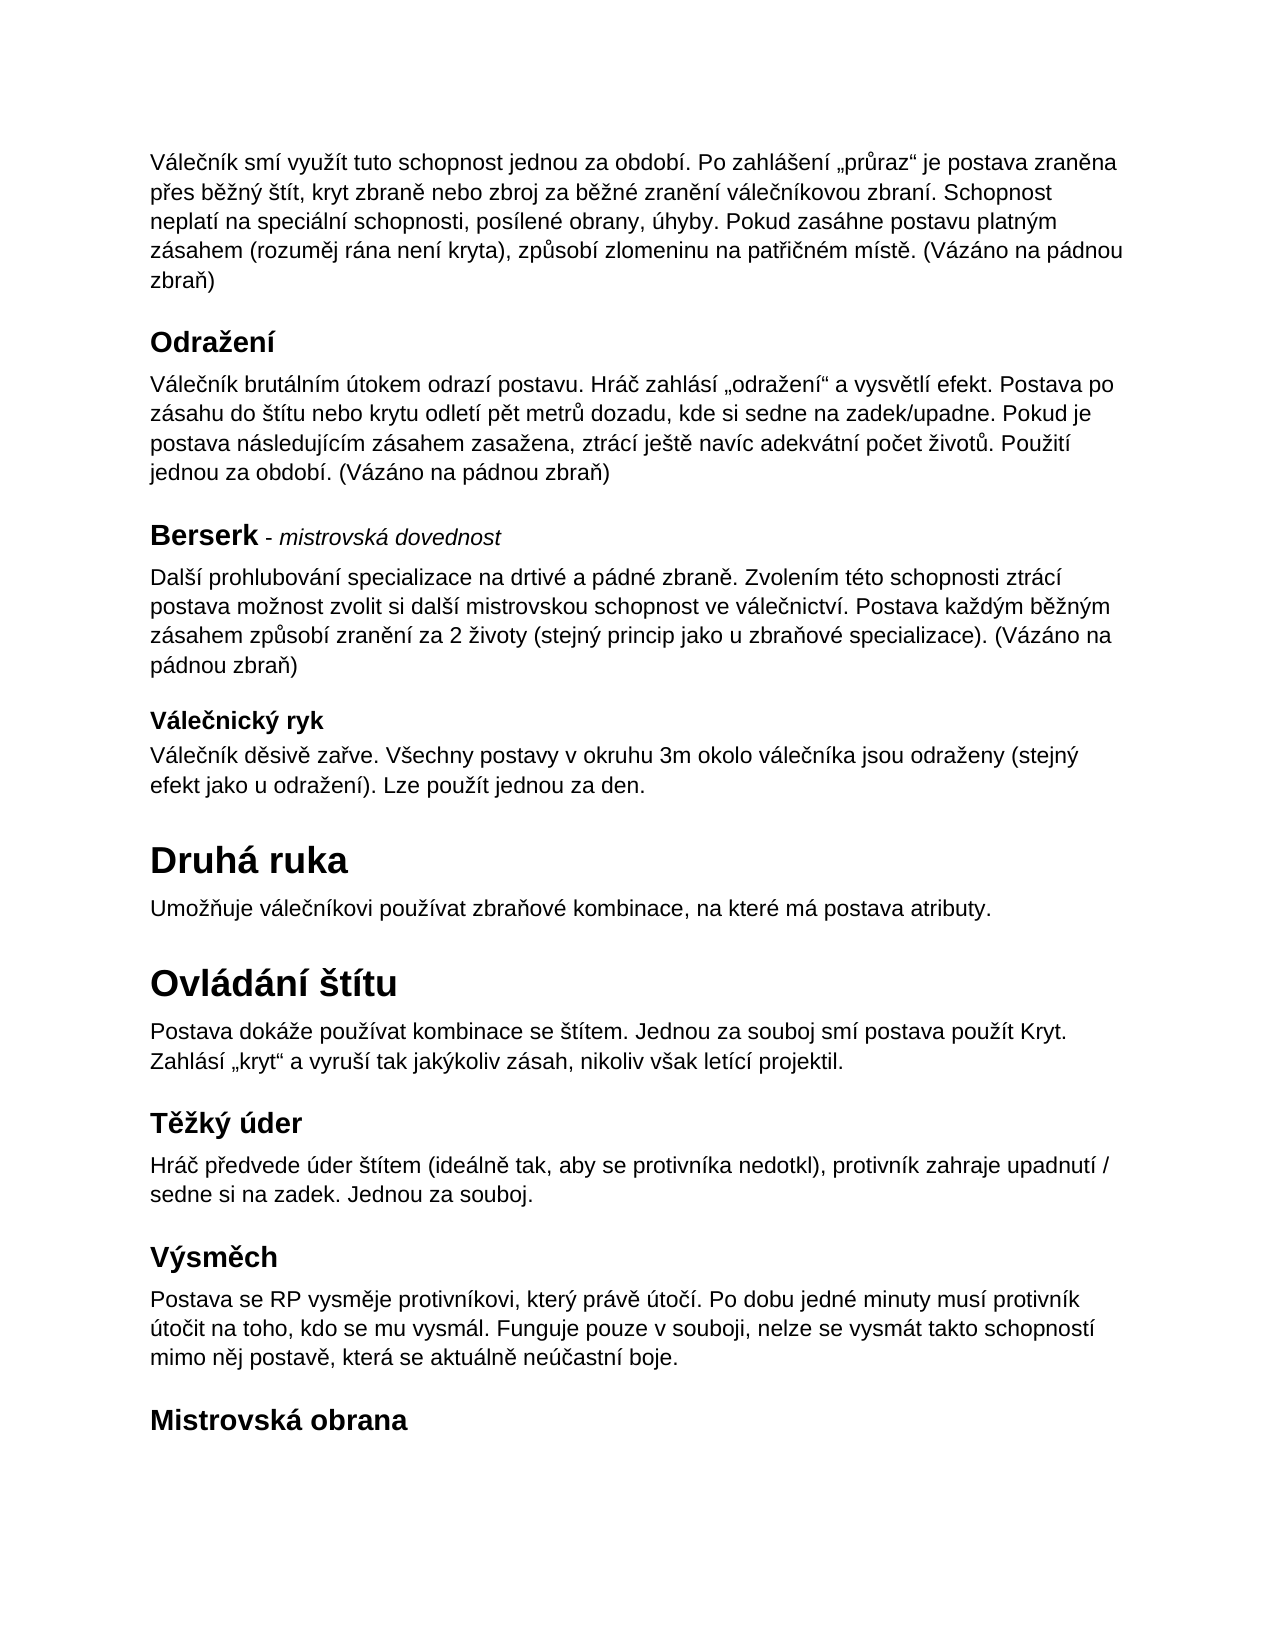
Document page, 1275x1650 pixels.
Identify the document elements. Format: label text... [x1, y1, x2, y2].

text Postava dokáže používat kombinace se štítem. Jednou za souboj smí postava použít Kryt. Zahlásí „kryt“ a vyruší tak jakýkoliv zásah, nikoliv však letící projektil. [150, 1019, 1125, 1074]
subtitle Válečnický ryk [150, 707, 1125, 734]
text Válečník brutálním útokem odrazí postavu. Hráč zahlásí „odražení“ a vysvětlí efekt. Postava po zásahu do štítu nebo krytu odletí pět metrů dozadu, kde si sedne na zadek/upadne. Pokud je postava následujícím zásahem zasažena, ztrácí ještě navíc adekvátní počet životů. Použití jednou za období. (Vázáno na pádnou zbraň) [150, 372, 1125, 486]
subtitle Těžký úder [150, 1107, 1125, 1139]
subtitle Mistrovská obrana [150, 1403, 1125, 1436]
text Válečník smí využít tuto schopnost jednou za období. Po zahlášení „průraz“ je postava zraněna přes běžný štít, kryt zbraně nebo zbroj za běžné zranění válečníkovou zbraní. Schopnost neplatí na speciální schopnosti, posílené obrany, úhyby. Pokud zasáhne postavu platným zásahem (rozuměj rána není kryta), způsobí zlomeninu na patřičném místě. (Vázáno na pádnou zbraň) [150, 150, 1125, 293]
subtitle Druhá ruka [150, 839, 1125, 881]
subtitle Ovládání štítu [150, 962, 1125, 1004]
subtitle Odražení [150, 326, 1125, 359]
subtitle Berserk - mistrovská dovednost [150, 518, 1125, 551]
subtitle Výsměch [150, 1241, 1125, 1273]
text Další prohlubování specializace na drtivé a pádné zbraně. Zvolením této schopnosti ztrácí postava možnost zvolit si další mistrovskou schopnost ve válečnictví. Postava každým běžným zásahem způsobí zranění za 2 životy (stejný princip jako u zbraňové specializace). (Vázáno na pádnou zbraň) [150, 564, 1125, 678]
text Postava se RP vysměje protivníkovi, který právě útočí. Po dobu jedné minuty musí protivník útočit na toho, kdo se mu vysmál. Funguje pouze v souboji, nelze se vysmát takto schopností mimo něj postavě, která se aktuálně neúčastní boje. [150, 1286, 1125, 1371]
text Umožňuje válečníkovi používat zbraňové kombinace, na které má postava atributy. [150, 896, 1125, 921]
text Válečník děsivě zařve. Všechny postavy v okruhu 3m okolo válečníka jsou odraženy (stejný efekt jako u odražení). Lze použít jednou za den. [150, 743, 1125, 798]
text Hráč předvede úder štítem (ideálně tak, aby se protivníka nedotkl), protivník zahraje upadnutí / sedne si na zadek. Jednou za souboj. [150, 1153, 1125, 1208]
